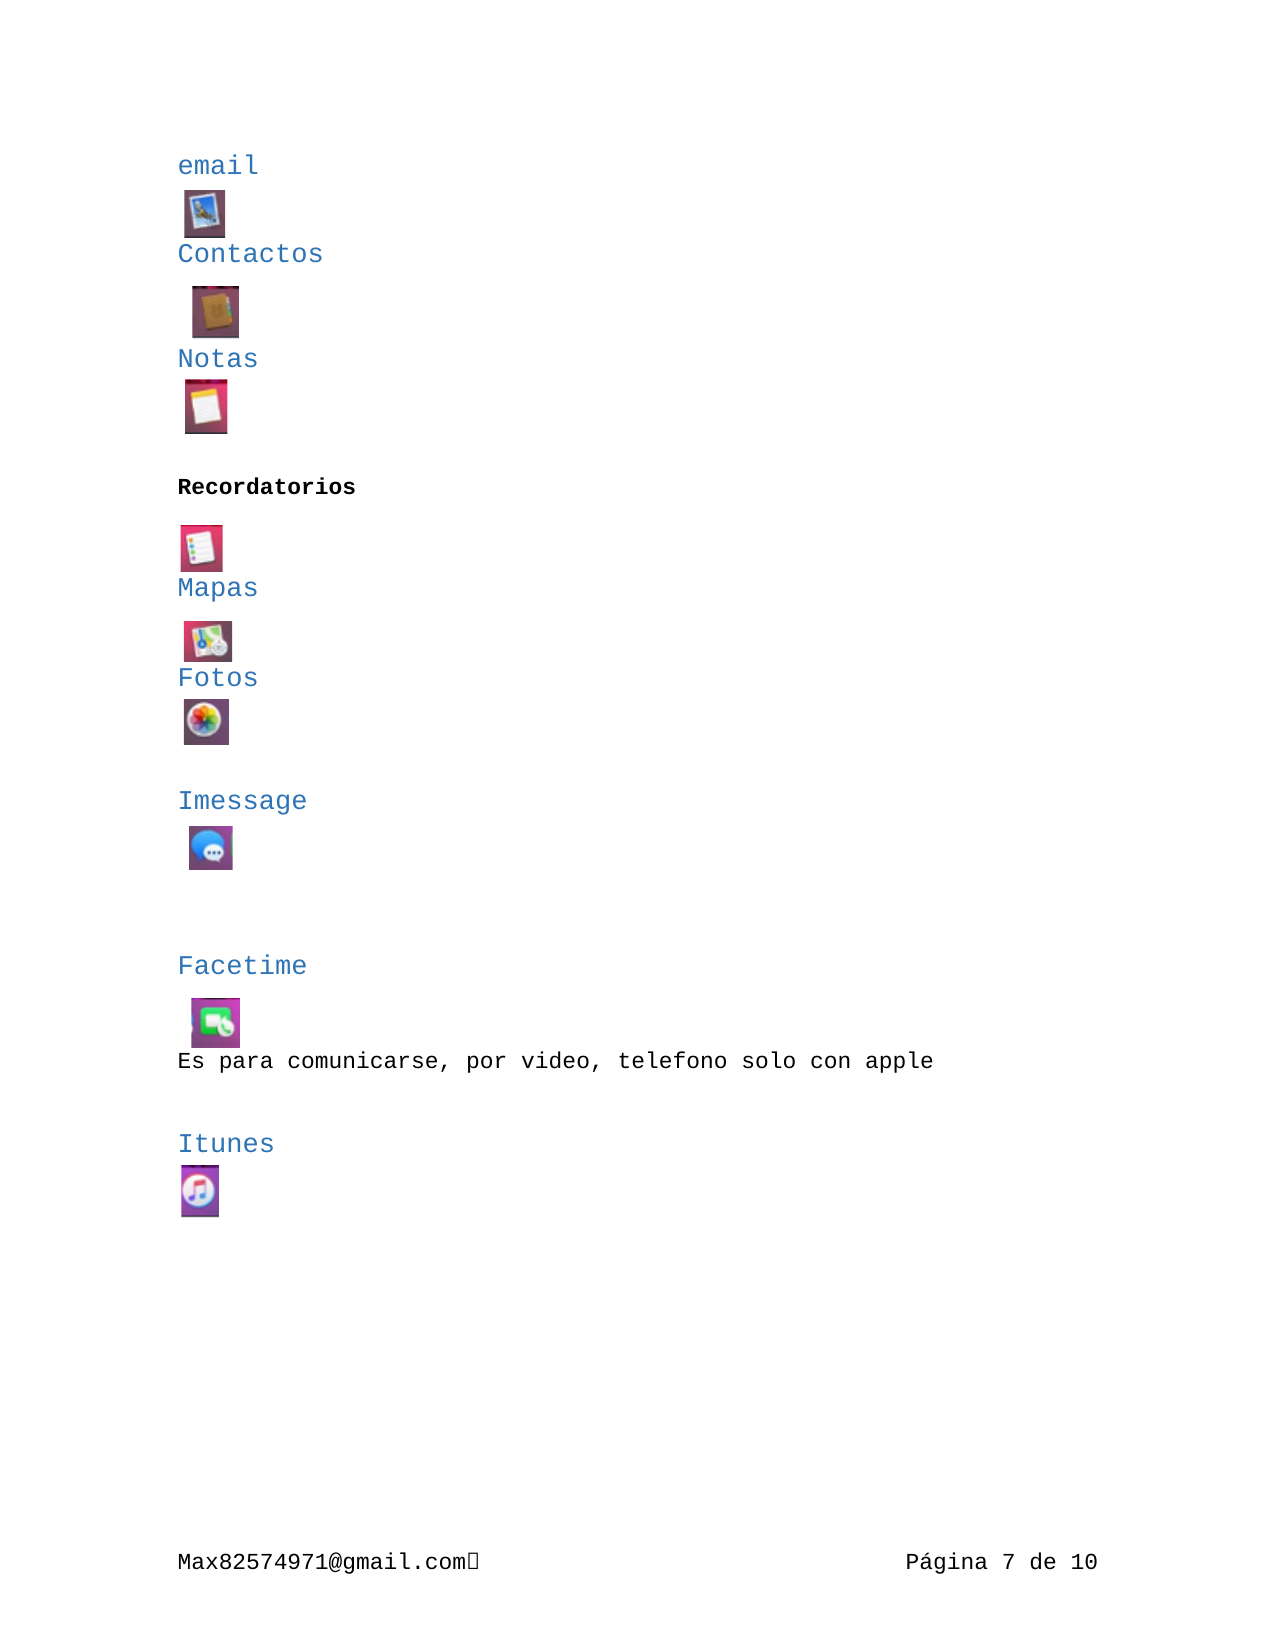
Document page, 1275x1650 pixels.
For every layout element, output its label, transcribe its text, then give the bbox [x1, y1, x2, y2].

subtitle Itunes [177, 1129, 1098, 1160]
subtitle Contactos [177, 189, 1098, 271]
subtitle Notas [177, 277, 1098, 375]
text Recordatorios [177, 476, 1098, 502]
picture [181, 1165, 219, 1222]
subtitle Facetime [177, 952, 1098, 983]
picture [180, 525, 223, 572]
subtitle email [177, 152, 1098, 182]
subtitle Mapas [177, 516, 1098, 605]
subtitle Fotos [177, 611, 1098, 694]
text Es para comunicarse, por video, telefono solo con apple [177, 985, 1098, 1075]
picture [189, 826, 233, 870]
picture [192, 286, 239, 343]
picture [185, 378, 228, 434]
subtitle Imessage [177, 787, 1098, 818]
picture [183, 699, 229, 745]
picture [184, 190, 226, 238]
picture [191, 998, 240, 1048]
picture [183, 621, 233, 662]
